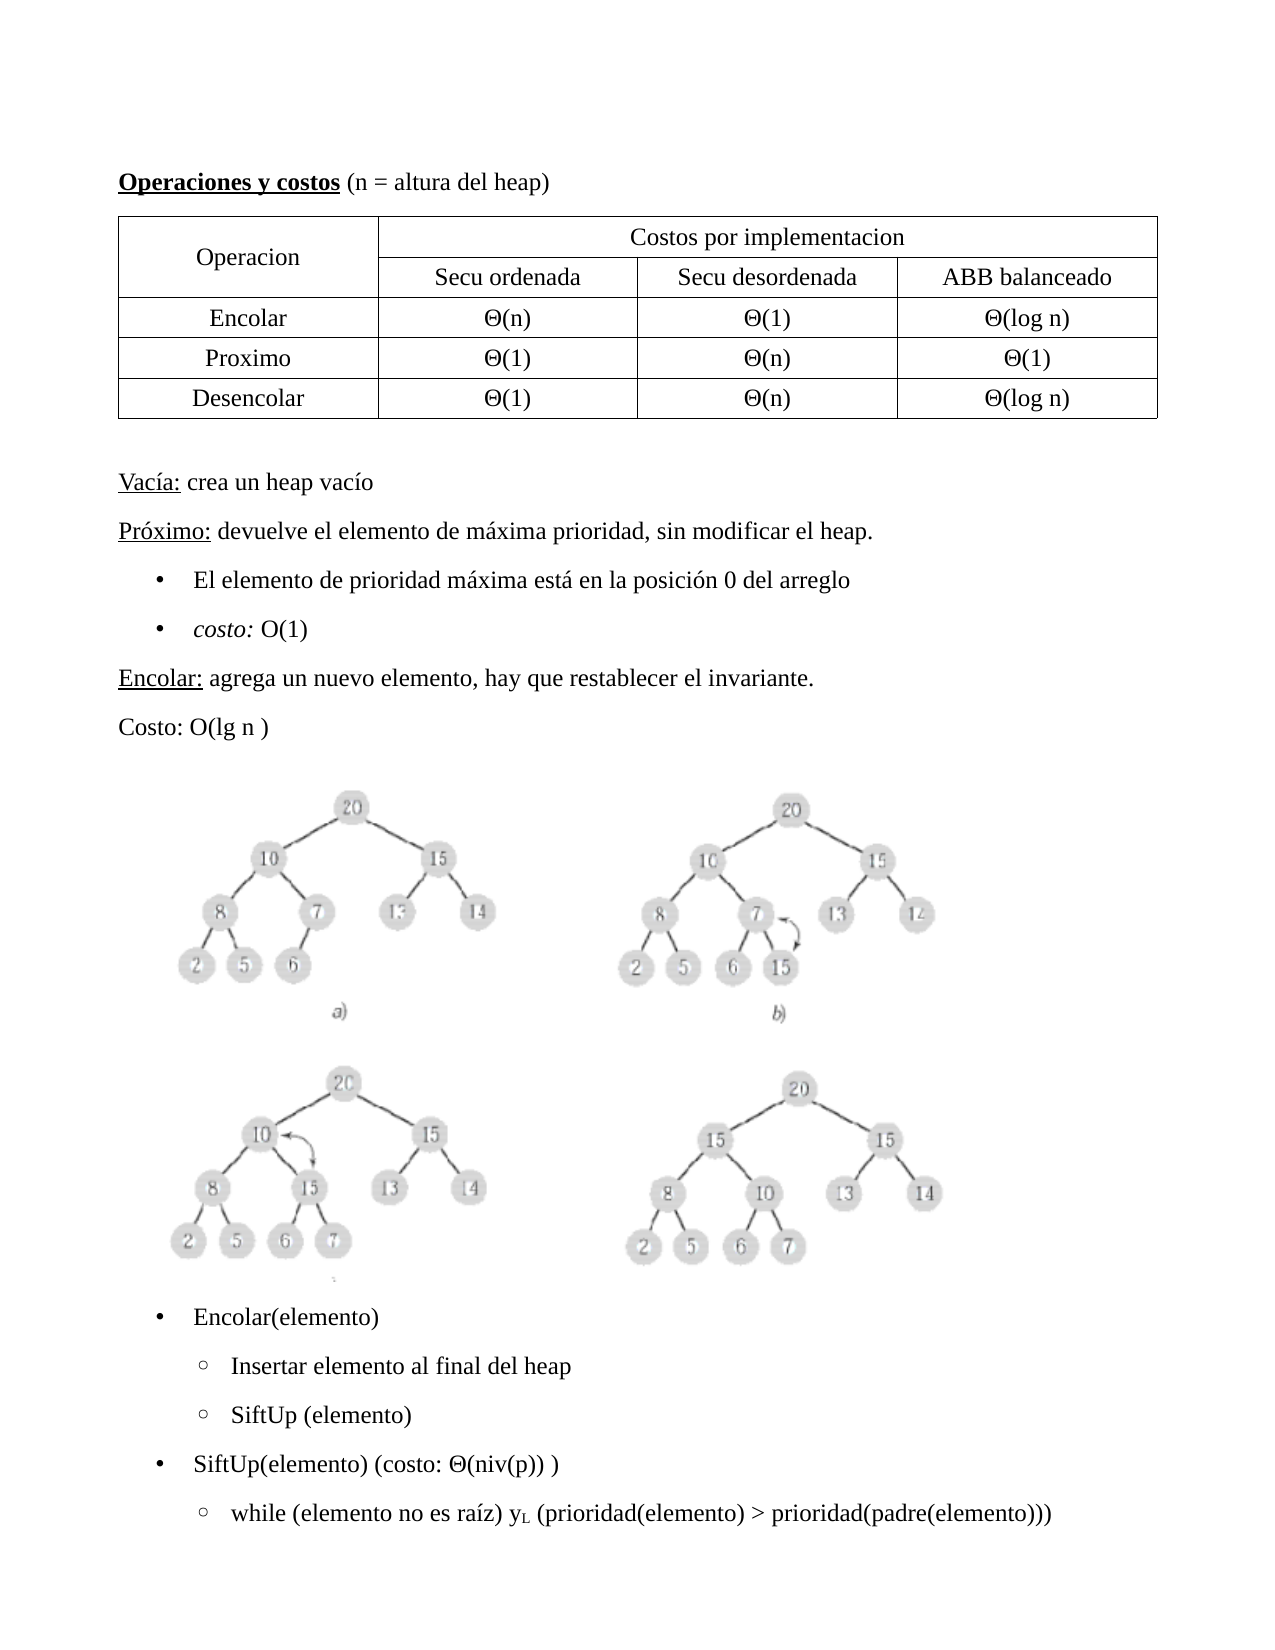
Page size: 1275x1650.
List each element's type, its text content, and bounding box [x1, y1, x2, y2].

table_cell Desencolar [119, 379, 378, 418]
table_header Costos por implementacion [379, 217, 1157, 257]
list Encolar(elemento) [156, 1302, 1157, 1331]
text Próximo: devuelve el elemento de máxima prioridad, sin modificar el heap. [118, 516, 1157, 545]
list Insertar elemento al final del heap [193, 1351, 1157, 1380]
text Encolar: agrega un nuevo elemento, hay que restablecer el invariante. [118, 663, 1157, 692]
table_cell Secu desordenada [638, 258, 897, 297]
list while (elemento no es raíz) yL (prioridad(elemento) > prioridad(padre(elemento))) [193, 1498, 1157, 1527]
table_cell Θ(n) [638, 379, 897, 418]
table_cell ABB balanceado [898, 258, 1157, 297]
table_cell Θ(log n) [898, 298, 1157, 337]
list costo: O(1) [156, 614, 1157, 643]
text Operaciones y costos (n = altura del heap) [118, 167, 1157, 196]
text Costo: O(lg n ) [118, 712, 1157, 741]
table_cell Θ(n) [379, 298, 637, 337]
table_header Operacion [119, 217, 378, 297]
table_cell Θ(n) [638, 338, 897, 377]
table_cell Encolar [119, 298, 378, 337]
list SiftUp(elemento) (costo: Θ(niv(p)) ) [156, 1449, 1157, 1478]
table_cell Θ(log n) [898, 379, 1157, 418]
table_cell Θ(1) [898, 338, 1157, 377]
table_cell Θ(1) [379, 338, 637, 377]
list El elemento de prioridad máxima está en la posición 0 del arreglo [156, 565, 1157, 594]
table_cell Secu ordenada [379, 258, 637, 297]
table_cell Θ(1) [638, 298, 897, 337]
table_cell Θ(1) [379, 379, 637, 418]
text Vacía: crea un heap vacío [118, 467, 1157, 496]
picture [118, 761, 995, 1282]
table_cell Proximo [119, 338, 378, 377]
list SiftUp (elemento) [193, 1400, 1157, 1429]
